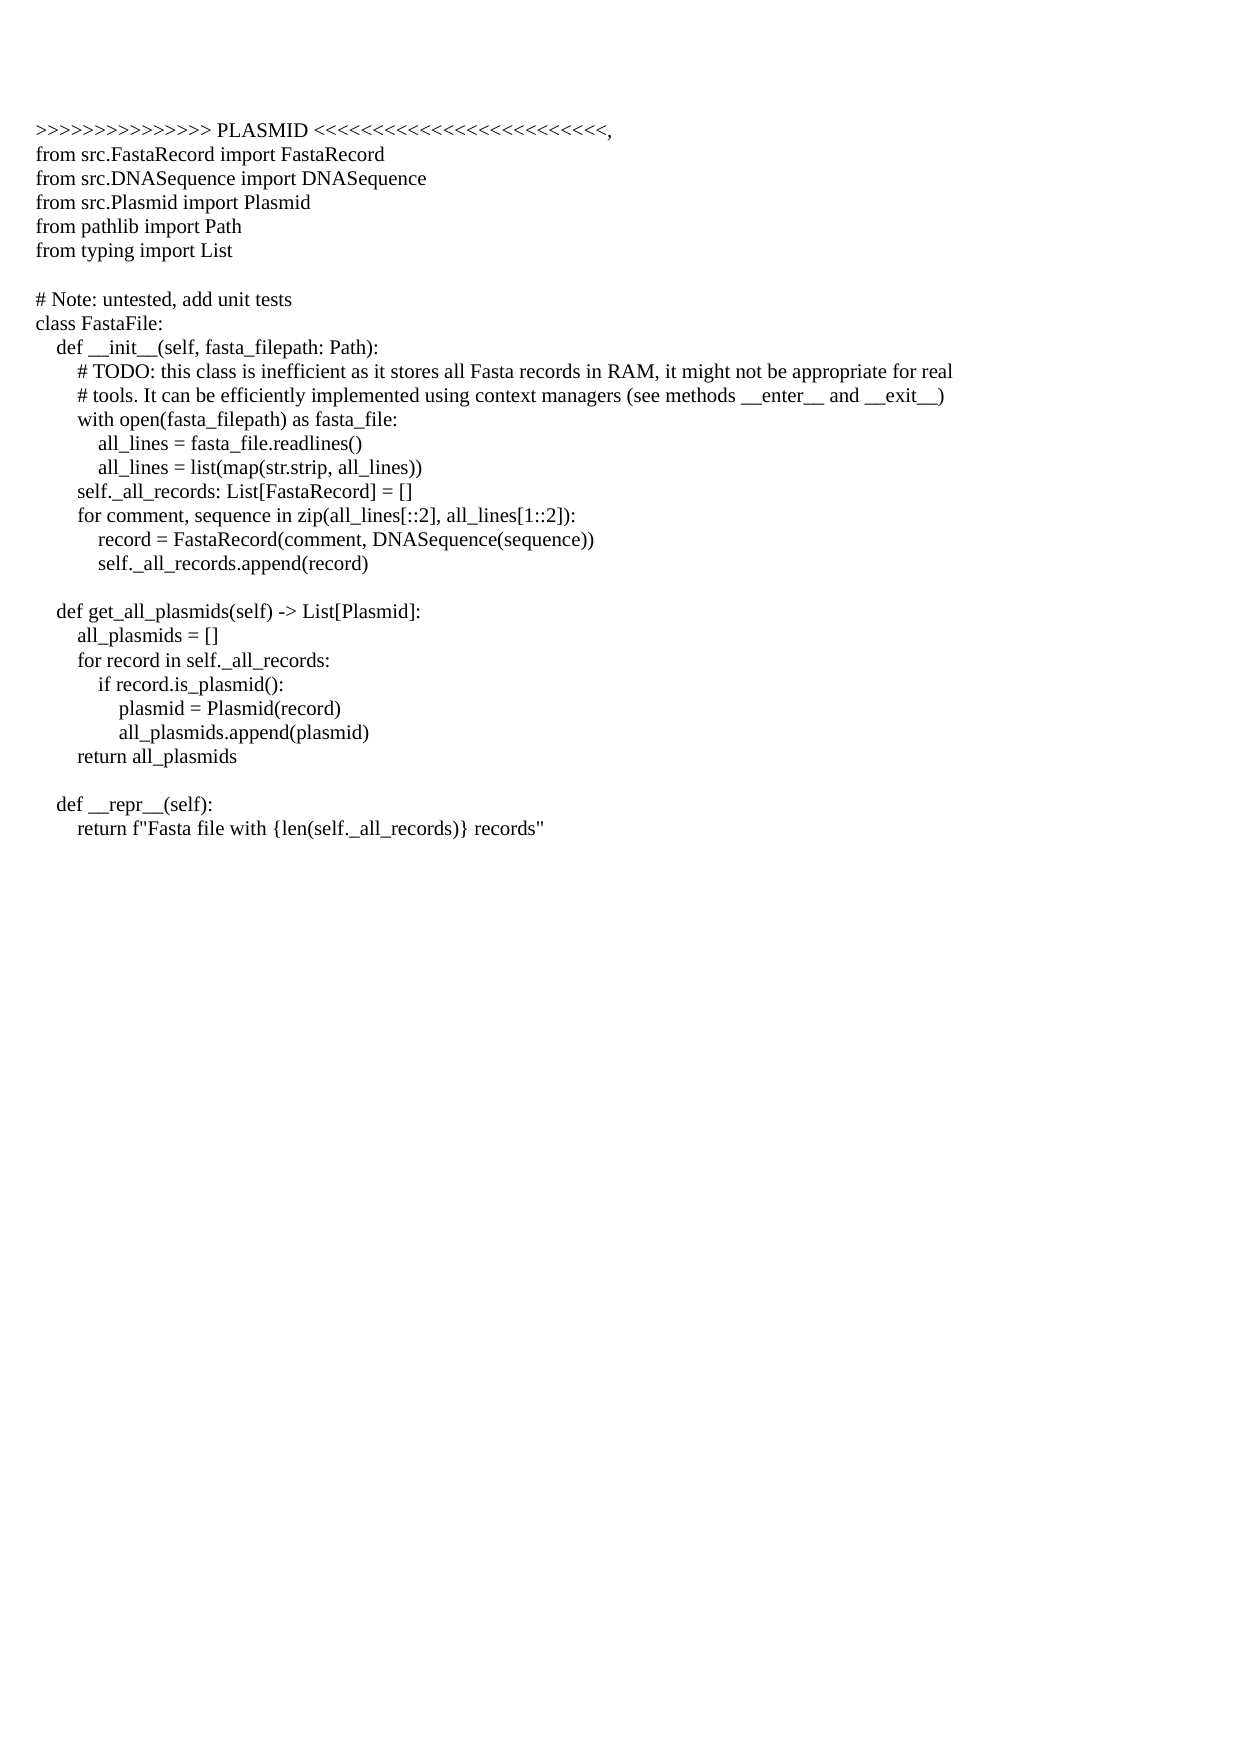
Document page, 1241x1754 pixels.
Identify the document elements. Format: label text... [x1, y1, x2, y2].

text all_plasmids = [] [35, 623, 1199, 647]
text from src.DNASequence import DNASequence [35, 166, 1199, 190]
text from typing import List [35, 238, 1199, 262]
text def get_all_plasmids(self) -> List[Plasmid]: [35, 599, 1199, 623]
text self._all_records: List[FastaRecord] = [] [35, 479, 1199, 503]
text all_lines = list(map(str.strip, all_lines)) [35, 455, 1199, 479]
text all_lines = fasta_file.readlines() [35, 431, 1199, 455]
text return f"Fasta file with {len(self._all_records)} records" [35, 816, 1199, 840]
text # TODO: this class is inefficient as it stores all Fasta records in RAM, it might not be appropriate for real [35, 359, 1199, 383]
text record = FastaRecord(comment, DNASequence(sequence)) [35, 527, 1199, 551]
text from src.FastaRecord import FastaRecord [35, 142, 1199, 166]
text for record in self._all_records: [35, 647, 1199, 672]
text class FastaFile: [35, 311, 1199, 335]
text def __init__(self, fasta_filepath: Path): [35, 335, 1199, 359]
text plasmid = Plasmid(record) [35, 696, 1199, 720]
text self._all_records.append(record) [35, 551, 1199, 575]
text if record.is_plasmid(): [35, 672, 1199, 696]
text def __repr__(self): [35, 792, 1199, 816]
text for comment, sequence in zip(all_lines[::2], all_lines[1::2]): [35, 503, 1199, 527]
text from pathlib import Path [35, 214, 1199, 238]
text # Note: untested, add unit tests [35, 287, 1199, 311]
text return all_plasmids [35, 744, 1199, 768]
text from src.Plasmid import Plasmid [35, 190, 1199, 214]
text >>>>>>>>>>>>>>> PLASMID <<<<<<<<<<<<<<<<<<<<<<<<<, [35, 118, 1199, 142]
text # tools. It can be efficiently implemented using context managers (see methods __enter__ and __exit__) [35, 383, 1199, 407]
text with open(fasta_filepath) as fasta_file: [35, 407, 1199, 431]
text all_plasmids.append(plasmid) [35, 720, 1199, 744]
